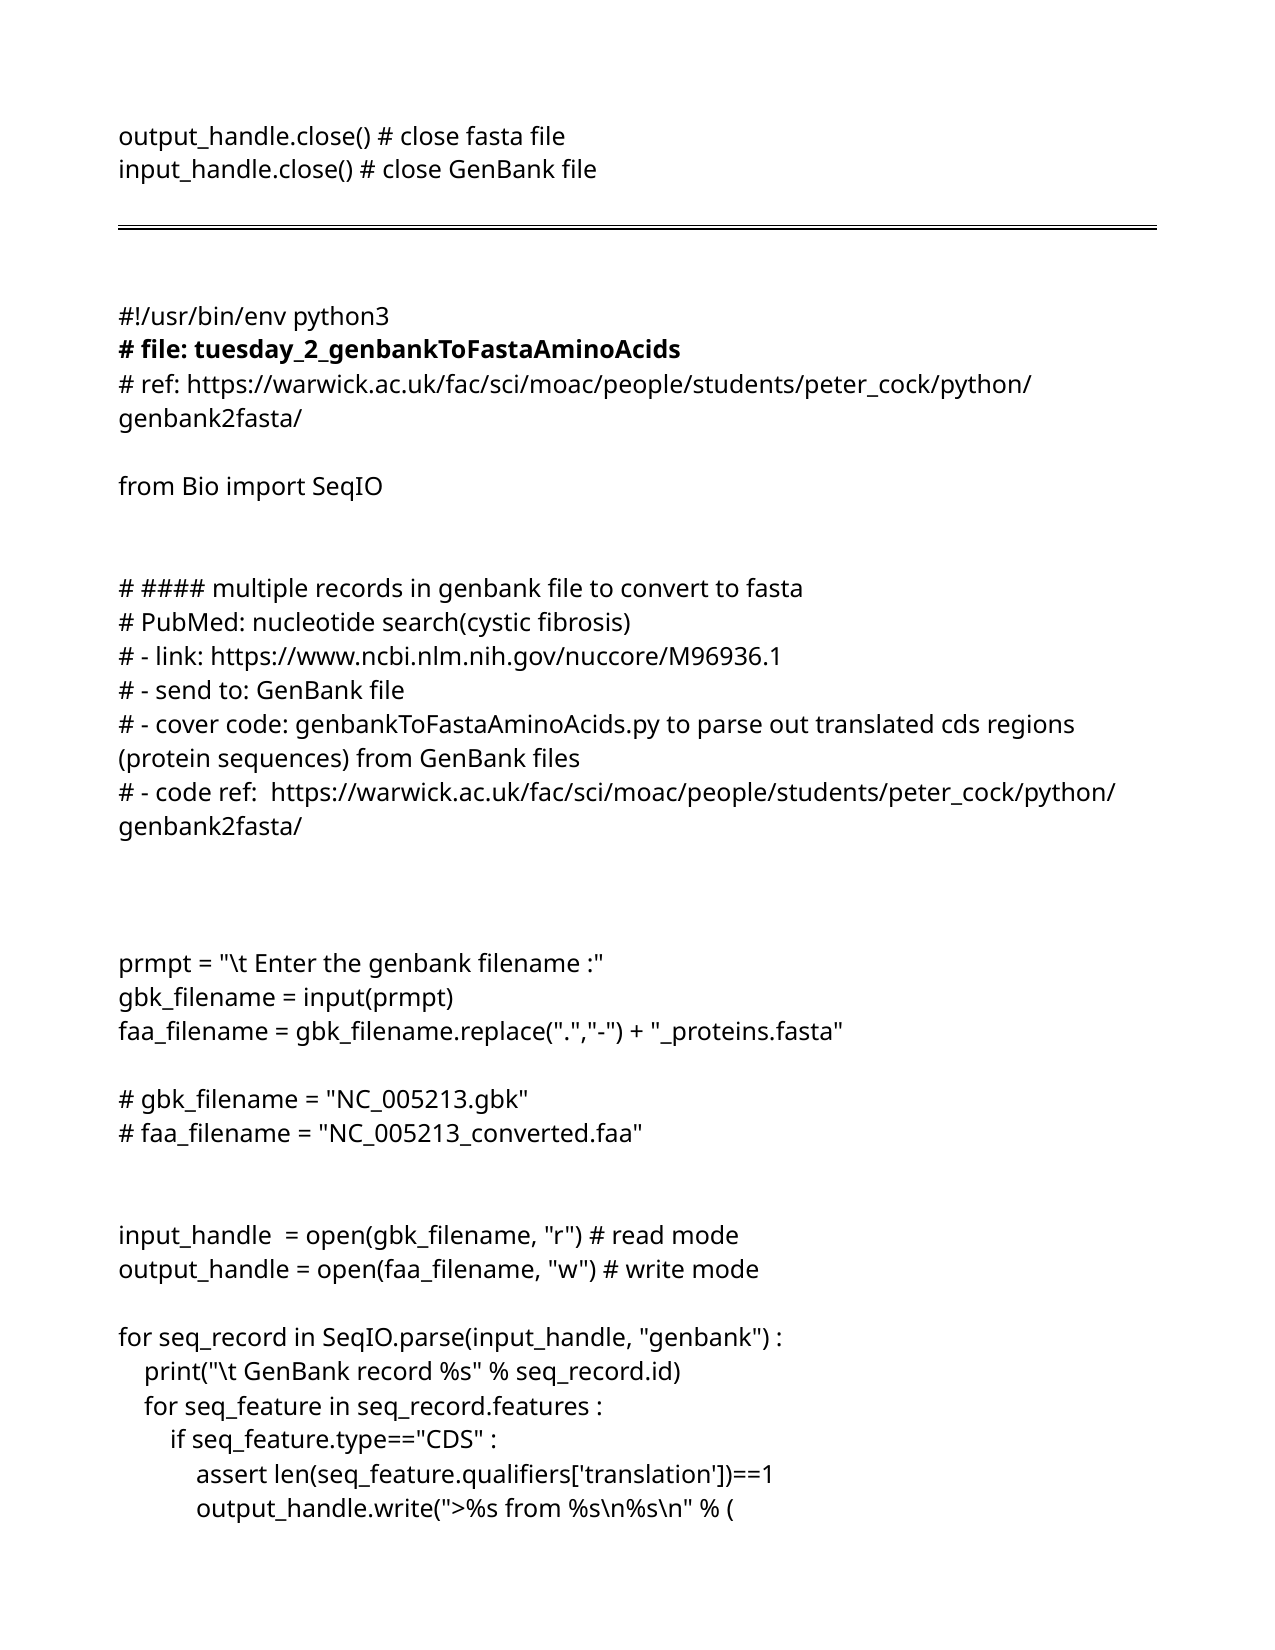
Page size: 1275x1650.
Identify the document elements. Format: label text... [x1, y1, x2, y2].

text # faa_filename = "NC_005213_converted.faa" [118, 1116, 1157, 1150]
text assert len(seq_feature.qualifiers['translation'])==1 [118, 1456, 1157, 1490]
text output_handle.write(">%s from %s\n%s\n" % ( [118, 1490, 1157, 1524]
text if seq_feature.type=="CDS" : [118, 1422, 1157, 1456]
text for seq_feature in seq_record.features : [118, 1388, 1157, 1422]
text prmpt = "\t Enter the genbank filename :" [118, 945, 1157, 979]
text # - cover code: genbankToFastaAminoAcids.py to parse out translated cds regions (protein sequences) from GenBank files [118, 707, 1157, 775]
text print("\t GenBank record %s" % seq_record.id) [118, 1354, 1157, 1388]
text input_handle = open(gbk_filename, "r") # read mode [118, 1218, 1157, 1252]
text output_handle = open(faa_filename, "w") # write mode [118, 1252, 1157, 1286]
text # file: tuesday_2_genbankToFastaAminoAcids [118, 332, 1157, 366]
text # #### multiple records in genbank file to convert to fasta [118, 571, 1157, 605]
text # - send to: GenBank file [118, 673, 1157, 707]
text gbk_filename = input(prmpt) [118, 979, 1157, 1013]
text faa_filename = gbk_filename.replace(".","-") + "_proteins.fasta" [118, 1013, 1157, 1047]
text #!/usr/bin/env python3 [118, 298, 1157, 332]
text for seq_record in SeqIO.parse(input_handle, "genbank") : [118, 1320, 1157, 1354]
text # - link: https://www.ncbi.nlm.nih.gov/nuccore/M96936.1 [118, 639, 1157, 673]
text output_handle.close() # close fasta file [118, 118, 1157, 152]
text # PubMed: nucleotide search(cystic fibrosis) [118, 605, 1157, 639]
text # gbk_filename = "NC_005213.gbk" [118, 1082, 1157, 1116]
text from Bio import SeqIO [118, 468, 1157, 502]
text # - code ref: https://warwick.ac.uk/fac/sci/moac/people/students/peter_cock/python/genbank2fasta/ [118, 775, 1157, 843]
text input_handle.close() # close GenBank file [118, 152, 1157, 186]
text # ref: https://warwick.ac.uk/fac/sci/moac/people/students/peter_cock/python/genbank2fasta/ [118, 366, 1157, 434]
